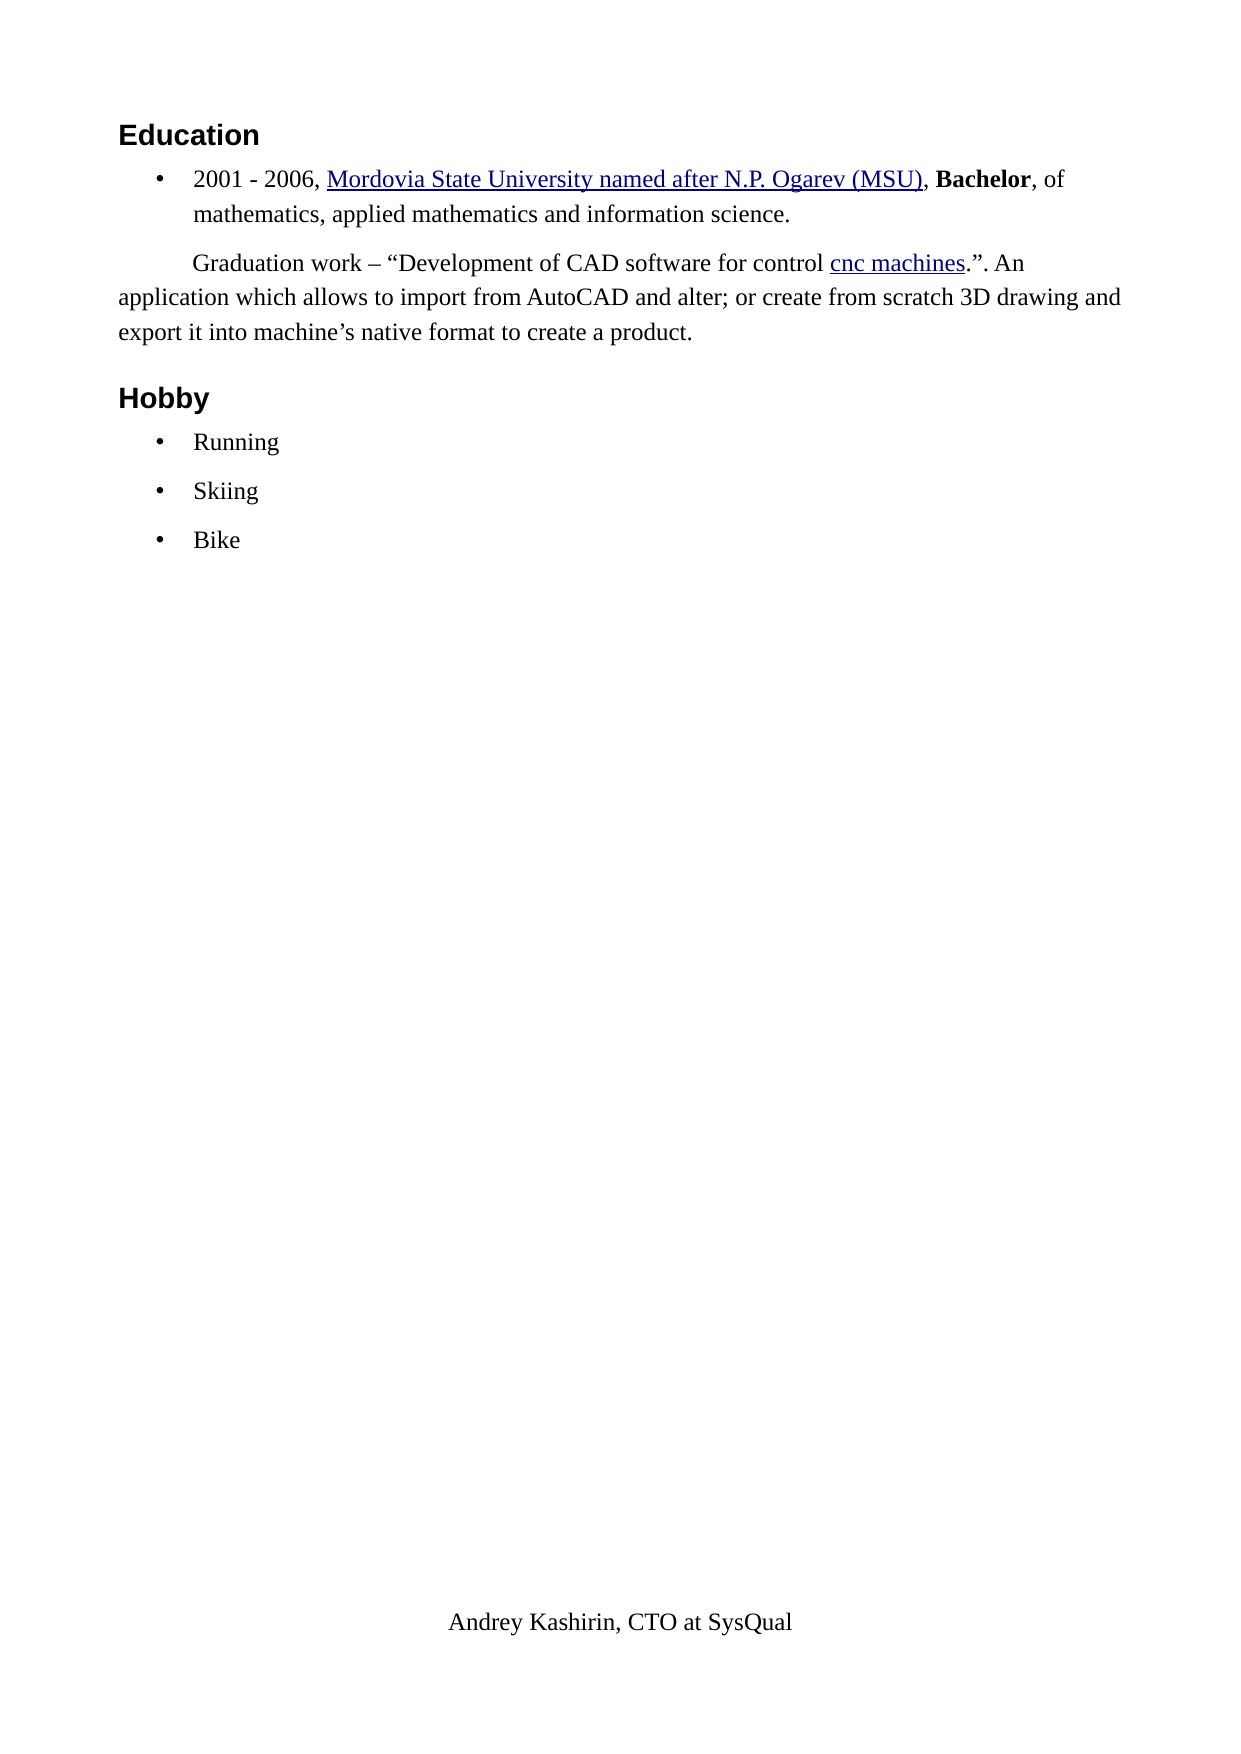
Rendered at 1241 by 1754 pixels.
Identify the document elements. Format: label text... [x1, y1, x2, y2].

list Skiing [156, 476, 1122, 504]
subtitle Hobby [118, 381, 1122, 414]
list 2001 - 2006, Mordovia State University named after N.P. Ogarev (MSU), Bachelor, of mathematics, applied mathematics and information science. [156, 164, 1122, 228]
subtitle Education [118, 118, 1122, 152]
text Graduation work – “Development of CAD software for control cnc machines.”. An application which allows to import from AutoCAD and alter; or create from scratch 3D drawing and export it into machine’s native format to create a product. [118, 248, 1122, 346]
list Running [156, 427, 1122, 456]
list Bike [156, 525, 1122, 554]
